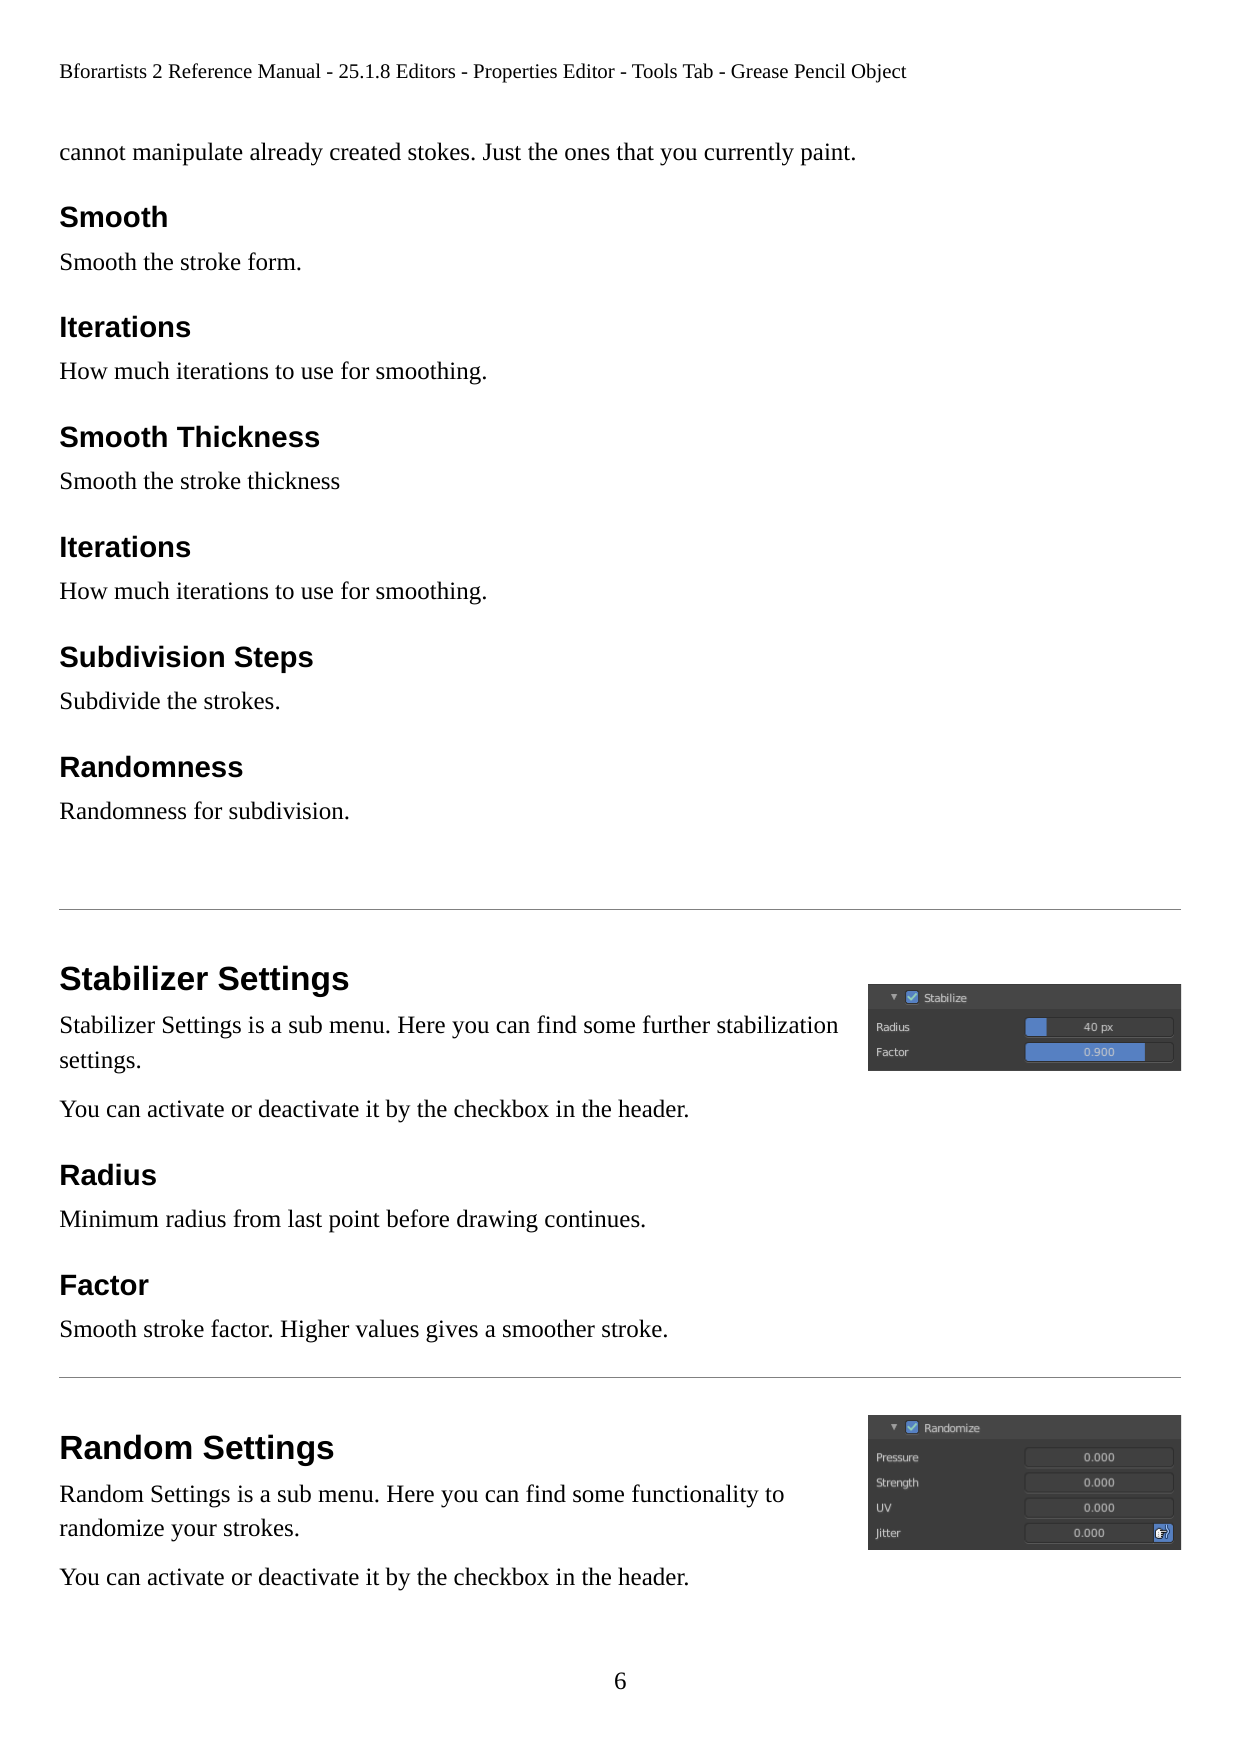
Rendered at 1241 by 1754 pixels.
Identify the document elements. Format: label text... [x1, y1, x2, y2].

picture [868, 984, 1182, 1071]
text Minimum radius from last point before drawing continues. [59, 1204, 1181, 1232]
subtitle Iterations [59, 310, 1181, 344]
text You can activate or deactivate it by the checkbox in the header. [59, 1094, 1181, 1123]
text How much iterations to use for smoothing. [59, 576, 1181, 605]
subtitle Stabilizer Settings [59, 959, 1181, 998]
subtitle Factor [59, 1267, 1181, 1301]
subtitle Smooth [59, 200, 1181, 234]
text cannot manipulate already created stokes. Just the ones that you currently paint. [59, 137, 1181, 165]
text Random Settings is a sub menu. Here you can find some functionality to randomize your strokes. [59, 1479, 868, 1542]
picture [868, 1415, 1182, 1550]
subtitle Radius [59, 1157, 1181, 1191]
text Stabilizer Settings is a sub menu. Here you can find some further stabilization settings. [59, 1010, 1181, 1073]
subtitle Random Settings [59, 1428, 868, 1466]
text Subdivide the strokes. [59, 686, 1181, 715]
subtitle Randomness [59, 750, 1181, 783]
text Smooth the stroke thickness [59, 466, 1181, 495]
text How much iterations to use for smoothing. [59, 356, 1181, 385]
text Randomness for subdivision. [59, 796, 1181, 825]
text Smooth stroke factor. Higher values gives a smoother stroke. [59, 1314, 1181, 1342]
text You can activate or deactivate it by the checkbox in the header. [59, 1562, 1181, 1591]
subtitle Subdivision Steps [59, 640, 1181, 674]
text Smooth the stroke form. [59, 247, 1181, 275]
subtitle Smooth Thickness [59, 420, 1181, 454]
subtitle Iterations [59, 530, 1181, 564]
